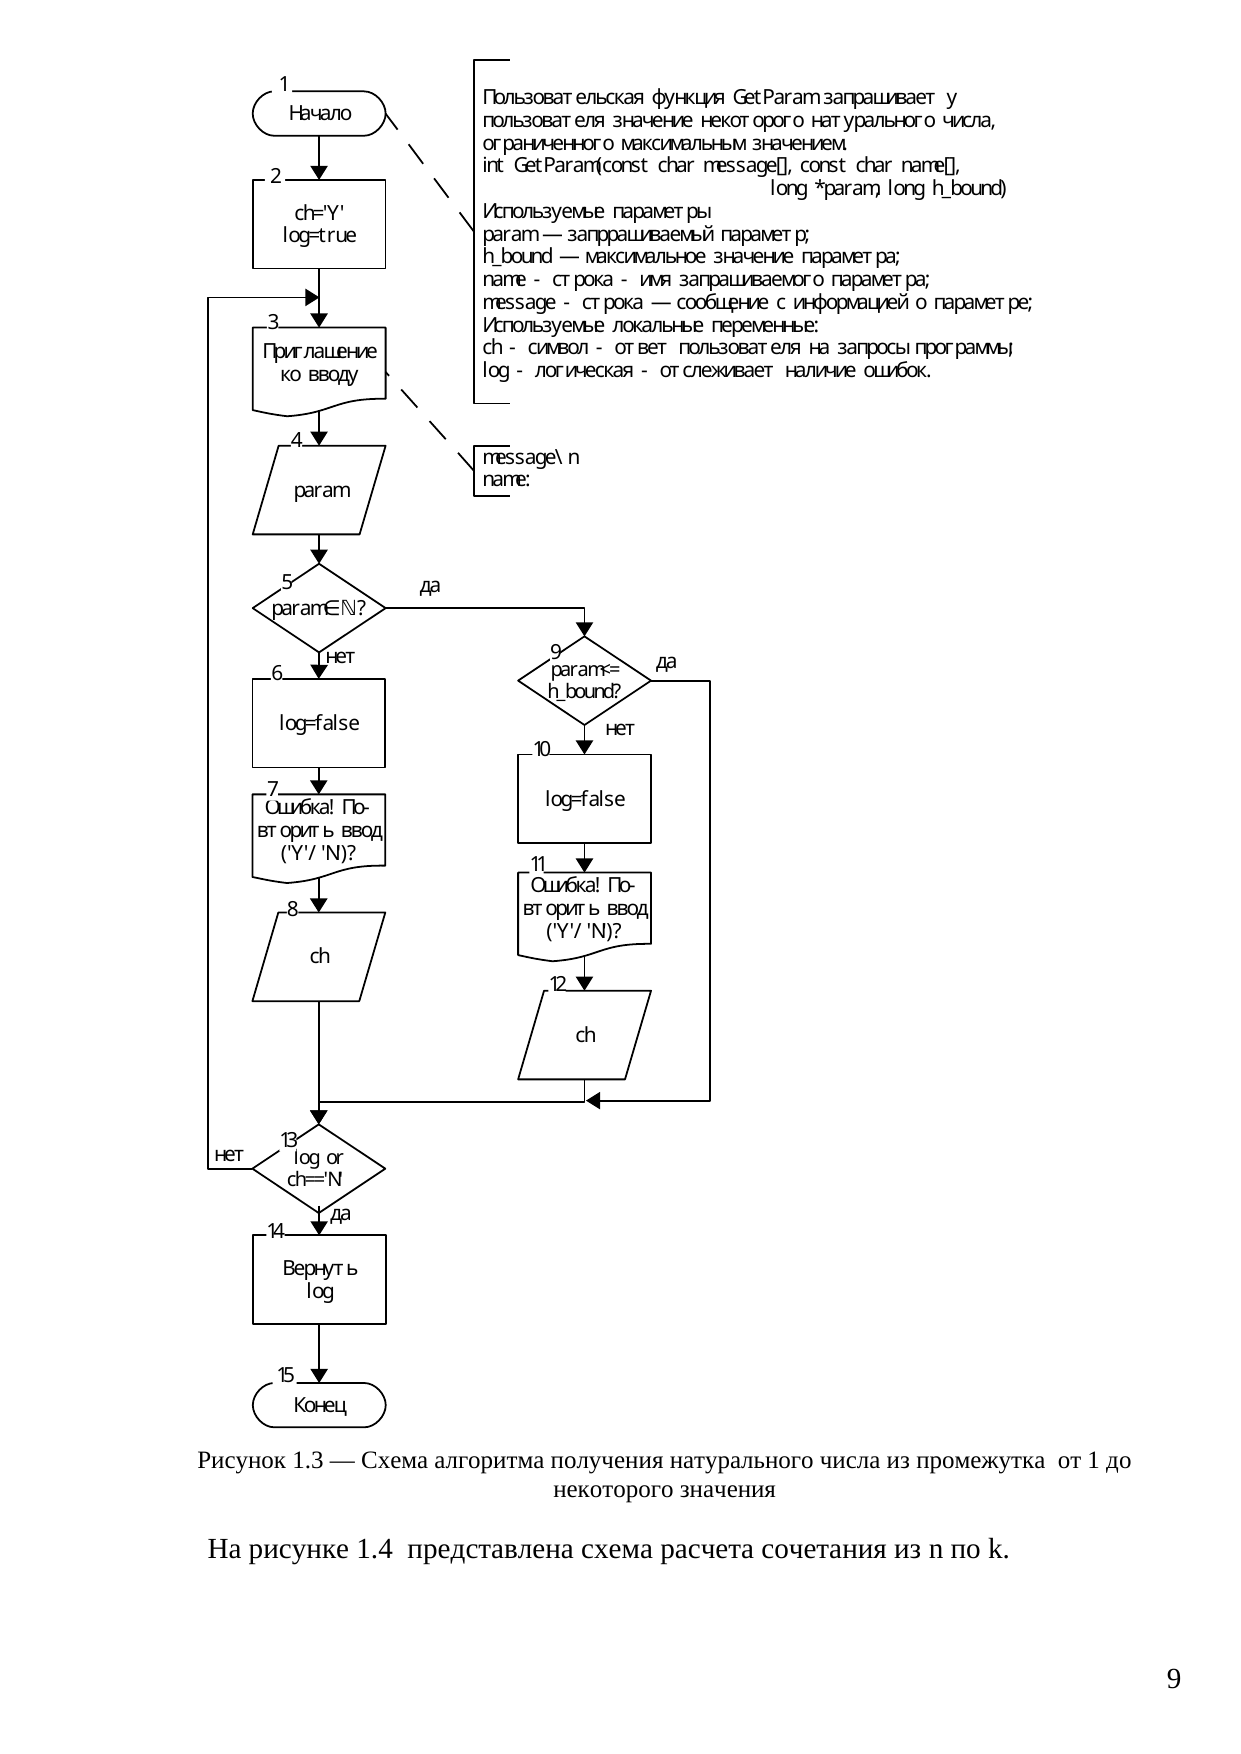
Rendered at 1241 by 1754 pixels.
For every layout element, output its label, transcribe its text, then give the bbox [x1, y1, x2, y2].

text На рисунке 1.4 представлена схема расчета сочетания из n по k. [148, 1531, 1181, 1565]
text Рисунок 1.3 — Схема алгоритма получения натурального числа из промежутка от 1 до некоторого значения [148, 1445, 1181, 1503]
